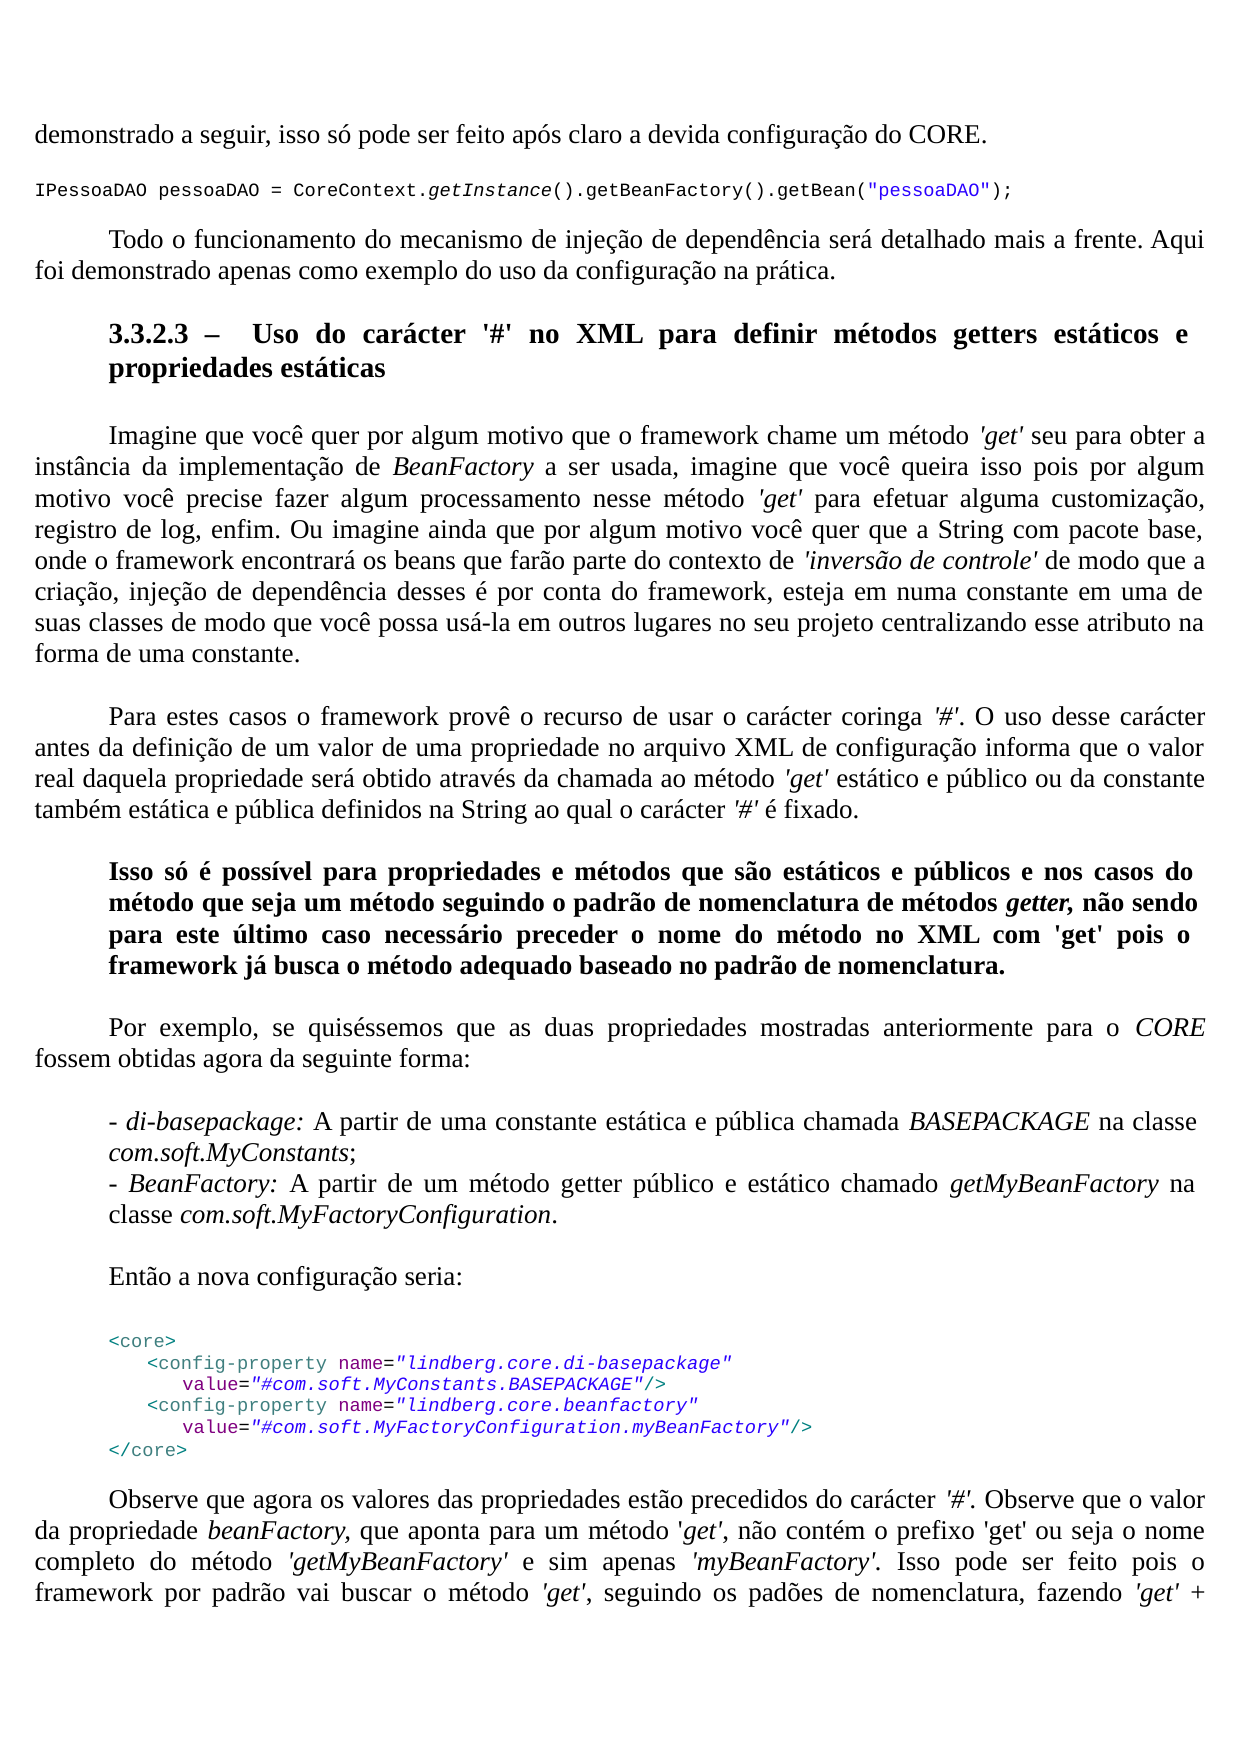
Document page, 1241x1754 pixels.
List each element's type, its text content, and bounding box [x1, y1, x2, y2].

text <config-property name="lindberg.core.beanfactory" value="#com.soft.MyFactoryConfiguration.myBeanFactory"/> [34, 1396, 1206, 1439]
text Observe que agora os valores das propriedades estão precedidos do carácter '#'. Observe que o valor da propriedade beanFactory, que aponta para um método 'get', não contém o prefixo 'get' ou seja o nome completo do método 'getMyBeanFactory' e sim apenas 'myBeanFactory'. Isso pode ser feito pois o framework por padrão vai buscar o método 'get', seguindo os padões de nomenclatura, fazendo 'get' + [34, 1483, 1206, 1608]
text demonstrado a seguir, isso só pode ser feito após claro a devida configuração do CORE. [34, 118, 1206, 149]
text Por exemplo, se quiséssemos que as duas propriedades mostradas anteriormente para o CORE fossem obtidas agora da seguinte forma: [34, 1011, 1206, 1073]
text - di-basepackage: A partir de uma constante estática e pública chamada BASEPACKAGE na classe com.soft.MyConstants; [34, 1104, 1206, 1167]
text Imagine que você quer por algum motivo que o framework chame um método 'get' seu para obter a instância da implementação de BeanFactory a ser usada, imagine que você queira isso pois por algum motivo você precise fazer algum processamento nesse método 'get' para efetuar alguma customização, registro de log, enfim. Ou imagine ainda que por algum motivo você quer que a String com pacote base, onde o framework encontrará os beans que farão parte do contexto de 'inversão de controle' de modo que a criação, injeção de dependência desses é por conta do framework, esteja em numa constante em uma de suas classes de modo que você possa usá-la em outros lugares no seu projeto centralizando esse atributo na forma de uma constante. [34, 417, 1206, 668]
text Isso só é possível para propriedades e métodos que são estáticos e públicos e nos casos do método que seja um método seguindo o padrão de nomenclatura de métodos getter, não sendo para este último caso necessário preceder o nome do método no XML com 'get' pois o framework já busca o método adequado baseado no padrão de nomenclatura. [34, 855, 1206, 980]
text <config-property name="lindberg.core.di-basepackage" value="#com.soft.MyConstants.BASEPACKAGE"/> [34, 1354, 1206, 1396]
text - BeanFactory: A partir de um método getter público e estático chamado getMyBeanFactory na classe com.soft.MyFactoryConfiguration. [34, 1167, 1206, 1229]
text <core> [34, 1323, 1206, 1354]
text Para estes casos o framework provê o recurso de usar o carácter coringa '#'. O uso desse carácter antes da definição de um valor de uma propriedade no arquivo XML de configuração informa que o valor real daquela propriedade será obtido através da chamada ao método 'get' estático e público ou da constante também estática e pública definidos na String ao qual o carácter '#' é fixado. [34, 700, 1206, 824]
text Então a nova configuração seria: [34, 1260, 1206, 1291]
text IPessoaDAO pessoaDAO = CoreContext.getInstance().getBeanFactory().getBean("pessoaDAO"); [34, 180, 1206, 202]
text 3.3.2.3 – Uso do carácter '#' no XML para definir métodos getters estáticos e propriedades estáticas [34, 316, 1206, 383]
text </core> [34, 1439, 1206, 1462]
text Todo o funcionamento do mecanismo de injeção de dependência será detalhado mais a frente. Aqui foi demonstrado apenas como exemplo do uso da configuração na prática. [34, 223, 1206, 285]
